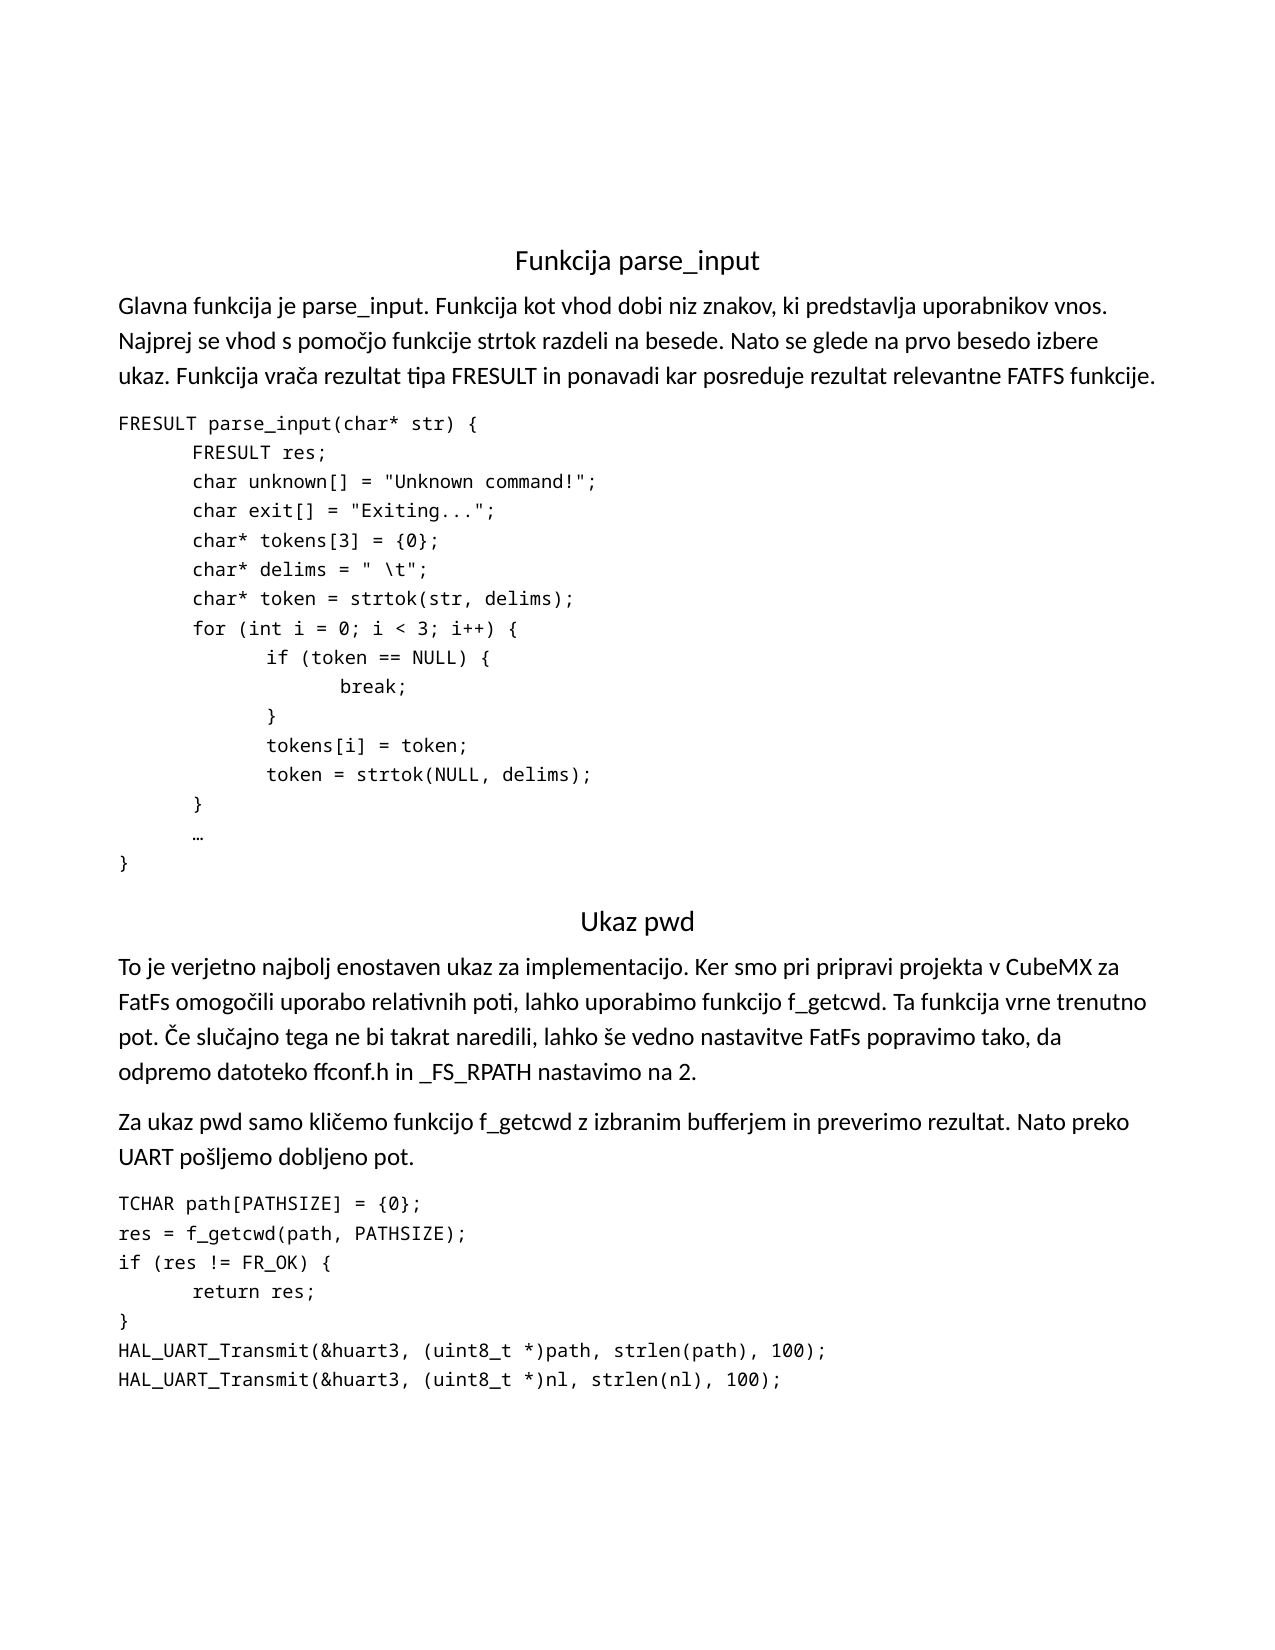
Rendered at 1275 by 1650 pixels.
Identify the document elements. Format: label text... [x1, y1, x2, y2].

text } [118, 791, 1157, 816]
text char exit[] = "Exiting..."; [118, 498, 1157, 523]
text char unknown[] = "Unknown command!"; [118, 468, 1157, 494]
text if (res != FR_OK) { [118, 1249, 1157, 1275]
text Za ukaz pwd samo kličemo funkcijo f_getcwd z izbranim bufferjem in preverimo rezultat. Nato preko UART pošljemo dobljeno pot. [118, 1106, 1157, 1172]
text return res; [118, 1278, 1157, 1304]
text To je verjetno najbolj enostaven ukaz za implementacijo. Ker smo pri pripravi projekta v CubeMX za FatFs omogočili uporabo relativnih poti, lahko uporabimo funkcijo f_getcwd. Ta funkcija vrne trenutno pot. Če slučajno tega ne bi takrat naredili, lahko še vedno nastavitve FatFs popravimo tako, da odpremo datoteko ffconf.h in _FS_RPATH nastavimo na 2. [118, 951, 1157, 1087]
text HAL_UART_Transmit(&huart3, (uint8_t *)nl, strlen(nl), 100); [118, 1366, 1157, 1392]
text token = strtok(NULL, delims); [118, 761, 1157, 787]
text } [118, 1308, 1157, 1333]
subtitle Funkcija parse_input [118, 242, 1157, 278]
text … [118, 820, 1157, 845]
text for (int i = 0; i < 3; i++) { [118, 615, 1157, 640]
subtitle Ukaz pwd [118, 903, 1157, 939]
text FRESULT res; [118, 439, 1157, 465]
text char* tokens[3] = {0}; [118, 527, 1157, 553]
text char* delims = " \t"; [118, 556, 1157, 582]
text res = f_getcwd(path, PATHSIZE); [118, 1220, 1157, 1245]
text if (token == NULL) { [118, 644, 1157, 670]
text FRESULT parse_input(char* str) { [118, 410, 1157, 436]
text } [118, 703, 1157, 728]
text Glavna funkcija je parse_input. Funkcija kot vhod dobi niz znakov, ki predstavlja uporabnikov vnos. Najprej se vhod s pomočjo funkcije strtok razdeli na besede. Nato se glede na prvo besedo izbere ukaz. Funkcija vrača rezultat tipa FRESULT in ponavadi kar posreduje rezultat relevantne FATFS funkcije. [118, 290, 1157, 391]
text TCHAR path[PATHSIZE] = {0}; [118, 1191, 1157, 1216]
text char* token = strtok(str, delims); [118, 586, 1157, 611]
text HAL_UART_Transmit(&huart3, (uint8_t *)path, strlen(path), 100); [118, 1337, 1157, 1362]
text } [118, 849, 1157, 874]
text tokens[i] = token; [118, 732, 1157, 757]
text break; [118, 673, 1157, 699]
